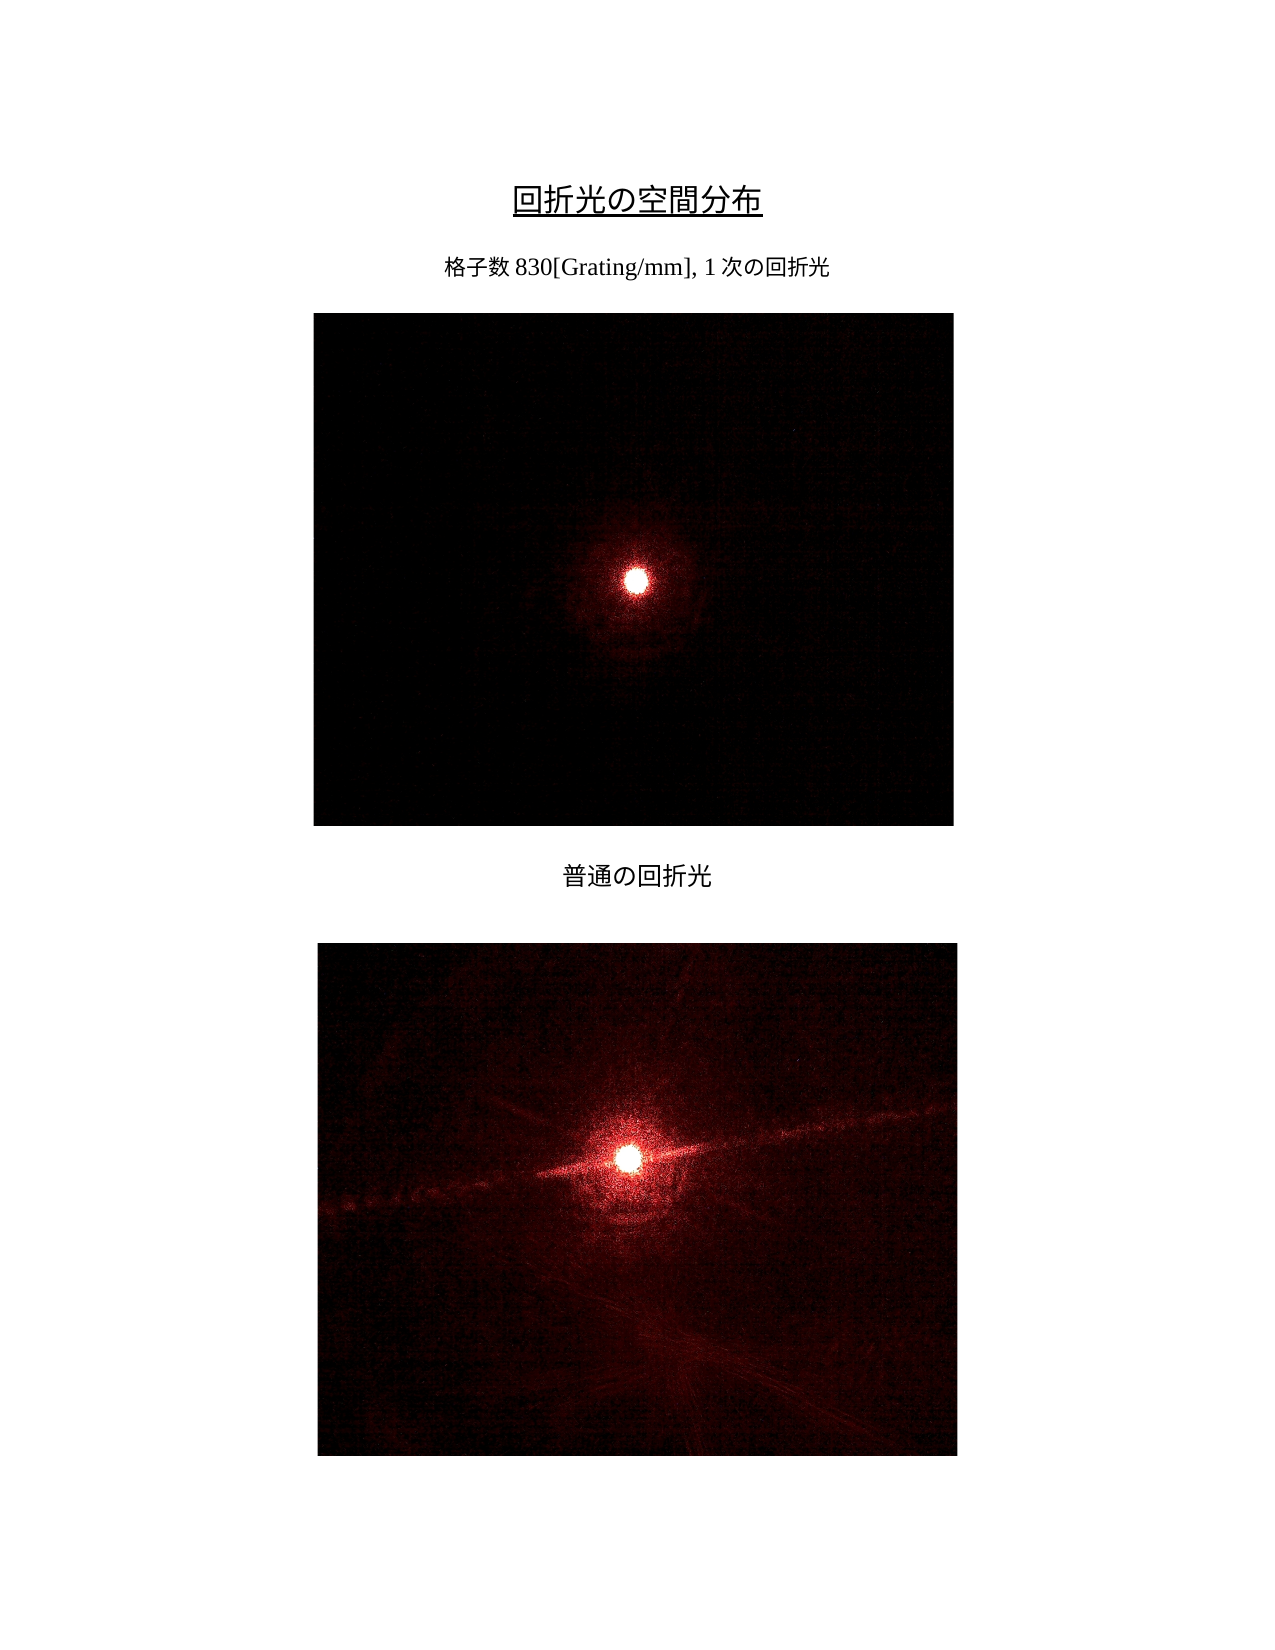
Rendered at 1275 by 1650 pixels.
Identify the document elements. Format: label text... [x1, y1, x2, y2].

text 回折光の空間分布 [118, 176, 1157, 221]
text 普通の回折光 [118, 856, 1157, 892]
text 格子数 830[Grating/mm], 1次の回折光 [118, 221, 1157, 281]
picture [317, 943, 958, 1456]
picture [313, 313, 954, 826]
